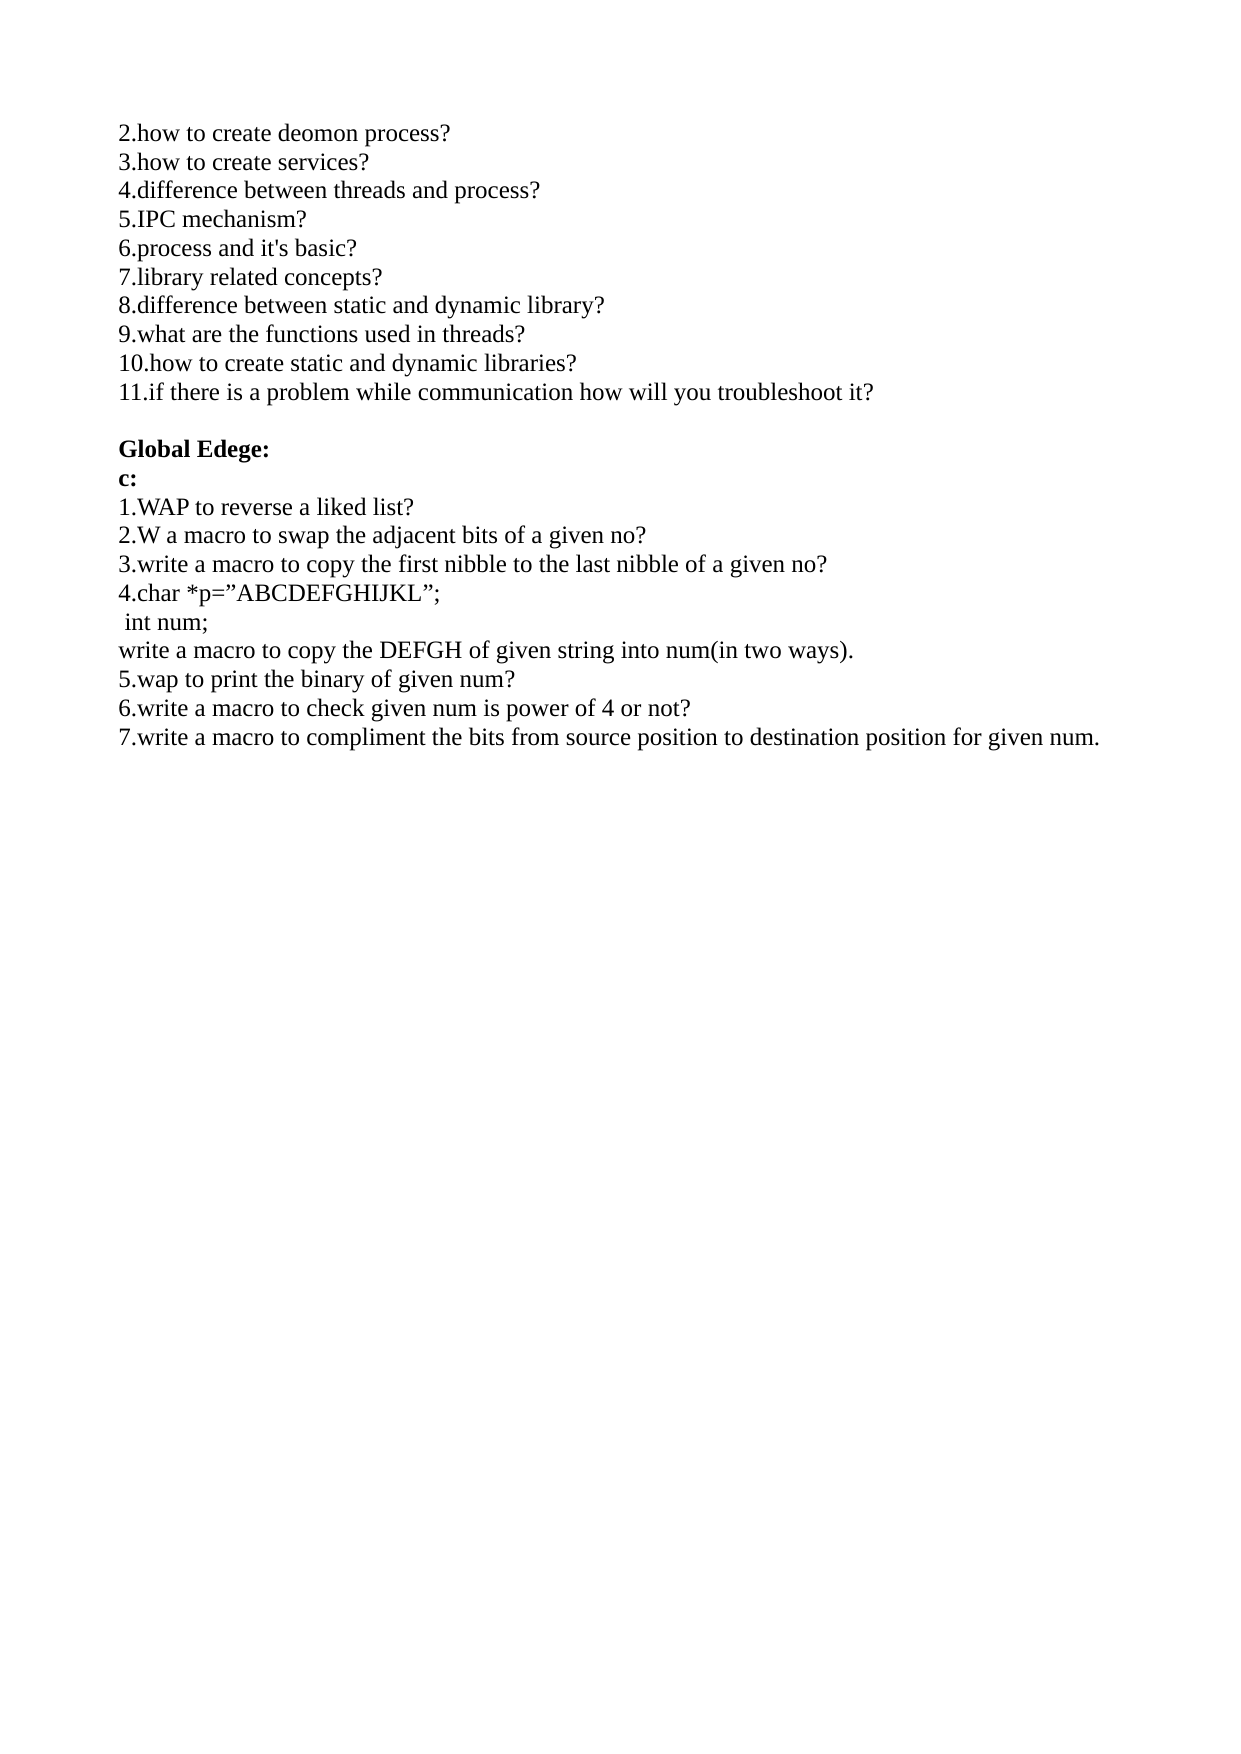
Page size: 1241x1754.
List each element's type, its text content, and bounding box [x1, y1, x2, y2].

text 4.char *p=”ABCDEFGHIJKL”; [118, 578, 1122, 607]
text 5.IPC mechanism? [118, 204, 1122, 233]
text 2.how to create deomon process? [118, 118, 1122, 147]
text 8.difference between static and dynamic library? [118, 291, 1122, 319]
text 1.WAP to reverse a liked list? [118, 492, 1122, 521]
text 7.write a macro to compliment the bits from source position to destination position for given num. [118, 722, 1122, 751]
text c: [118, 463, 1122, 492]
text 6.process and it's basic? [118, 233, 1122, 262]
text 4.difference between threads and process? [118, 176, 1122, 204]
text write a macro to copy the DEFGH of given string into num(in two ways). [118, 636, 1122, 664]
text int num; [118, 607, 1122, 636]
text 9.what are the functions used in threads? [118, 319, 1122, 348]
text Global Edege: [118, 434, 1122, 463]
text 7.library related concepts? [118, 262, 1122, 291]
text 3.how to create services? [118, 147, 1122, 176]
text 6.write a macro to check given num is power of 4 or not? [118, 693, 1122, 722]
text 5.wap to print the binary of given num? [118, 664, 1122, 693]
text 2.W a macro to swap the adjacent bits of a given no? [118, 521, 1122, 549]
text 3.write a macro to copy the first nibble to the last nibble of a given no? [118, 549, 1122, 578]
text 11.if there is a problem while communication how will you troubleshoot it? [118, 377, 1122, 406]
text 10.how to create static and dynamic libraries? [118, 348, 1122, 377]
